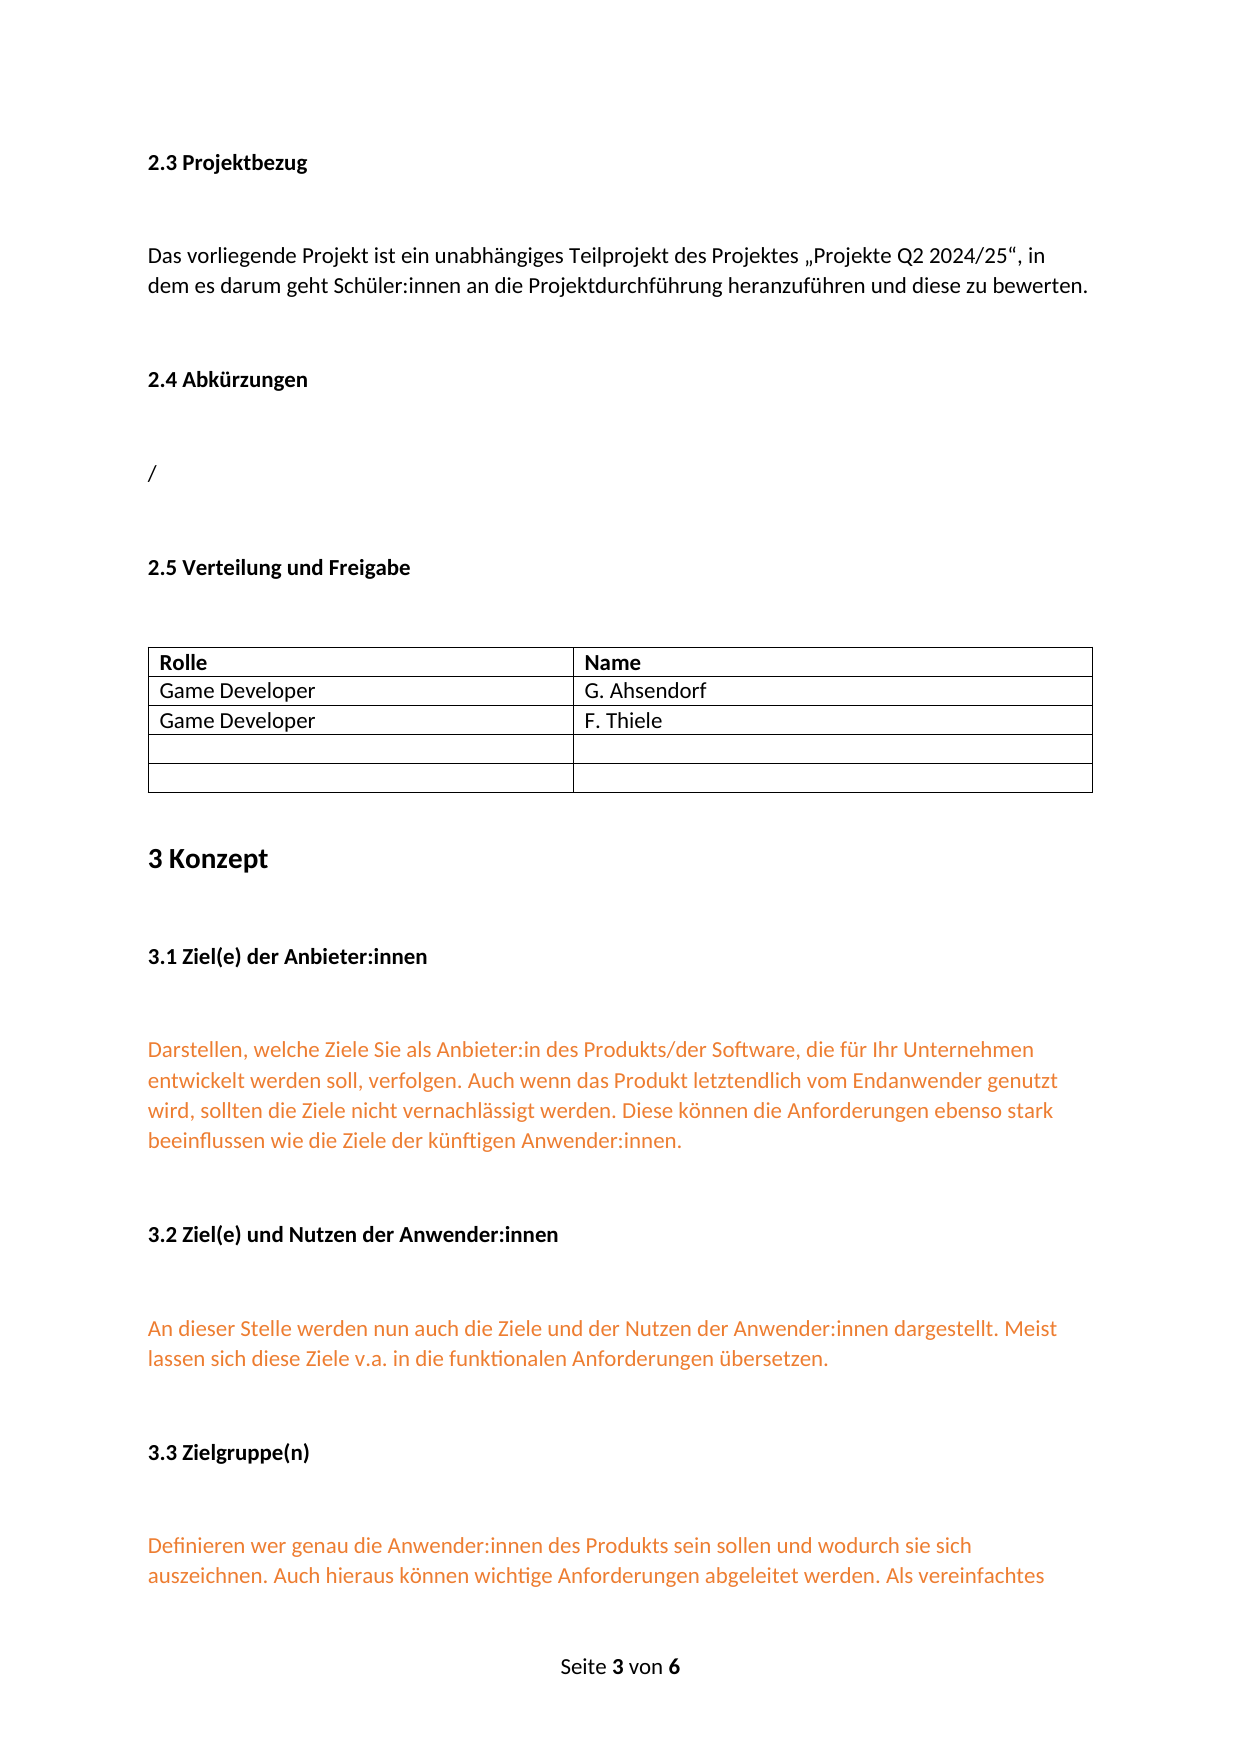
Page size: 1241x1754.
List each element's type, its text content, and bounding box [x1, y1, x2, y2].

text 3.3 Zielgruppe(n) [148, 1438, 1093, 1466]
table_header Rolle [149, 648, 573, 676]
table_cell Game Developer [149, 706, 573, 734]
table_cell [574, 735, 1092, 763]
text 2.3 Projektbezug [148, 148, 1093, 176]
text Das vorliegende Projekt ist ein unabhängiges Teilprojekt des Projektes „Projekte Q2 2024/25“, in dem es darum geht Schüler:innen an die Projektdurchführung heranzuführen und diese zu bewerten. [148, 241, 1093, 299]
text 3 Konzept [148, 840, 1093, 875]
text 3.1 Ziel(e) der Anbieter:innen [148, 942, 1093, 970]
table_header Name [574, 648, 1092, 676]
table_cell Game Developer [149, 677, 573, 705]
text 2.4 Abkürzungen [148, 365, 1093, 393]
table_cell G. Ahsendorf [574, 677, 1092, 705]
table_cell [149, 764, 573, 792]
table_cell [149, 735, 573, 763]
text 3.2 Ziel(e) und Nutzen der Anwender:innen [148, 1220, 1093, 1248]
text Darstellen, welche Ziele Sie als Anbieter:in des Produkts/der Software, die für Ihr Unternehmen entwickelt werden soll, verfolgen. Auch wenn das Produkt letztendlich vom Endanwender genutzt wird, sollten die Ziele nicht vernachlässigt werden. Diese können die Anforderungen ebenso stark beeinflussen wie die Ziele der künftigen Anwender:innen. [148, 1036, 1093, 1154]
text Definieren wer genau die Anwender:innen des Produkts sein sollen und wodurch sie sich auszeichnen. Auch hieraus können wichtige Anforderungen abgeleitet werden. Als vereinfachtes [148, 1531, 1093, 1589]
table_cell [574, 764, 1092, 792]
table_cell F. Thiele [574, 706, 1092, 734]
text 2.5 Verteilung und Freigabe [148, 553, 1093, 581]
text / [148, 459, 1093, 487]
text An dieser Stelle werden nun auch die Ziele und der Nutzen der Anwender:innen dargestellt. Meist lassen sich diese Ziele v.a. in die funktionalen Anforderungen übersetzen. [148, 1314, 1093, 1372]
